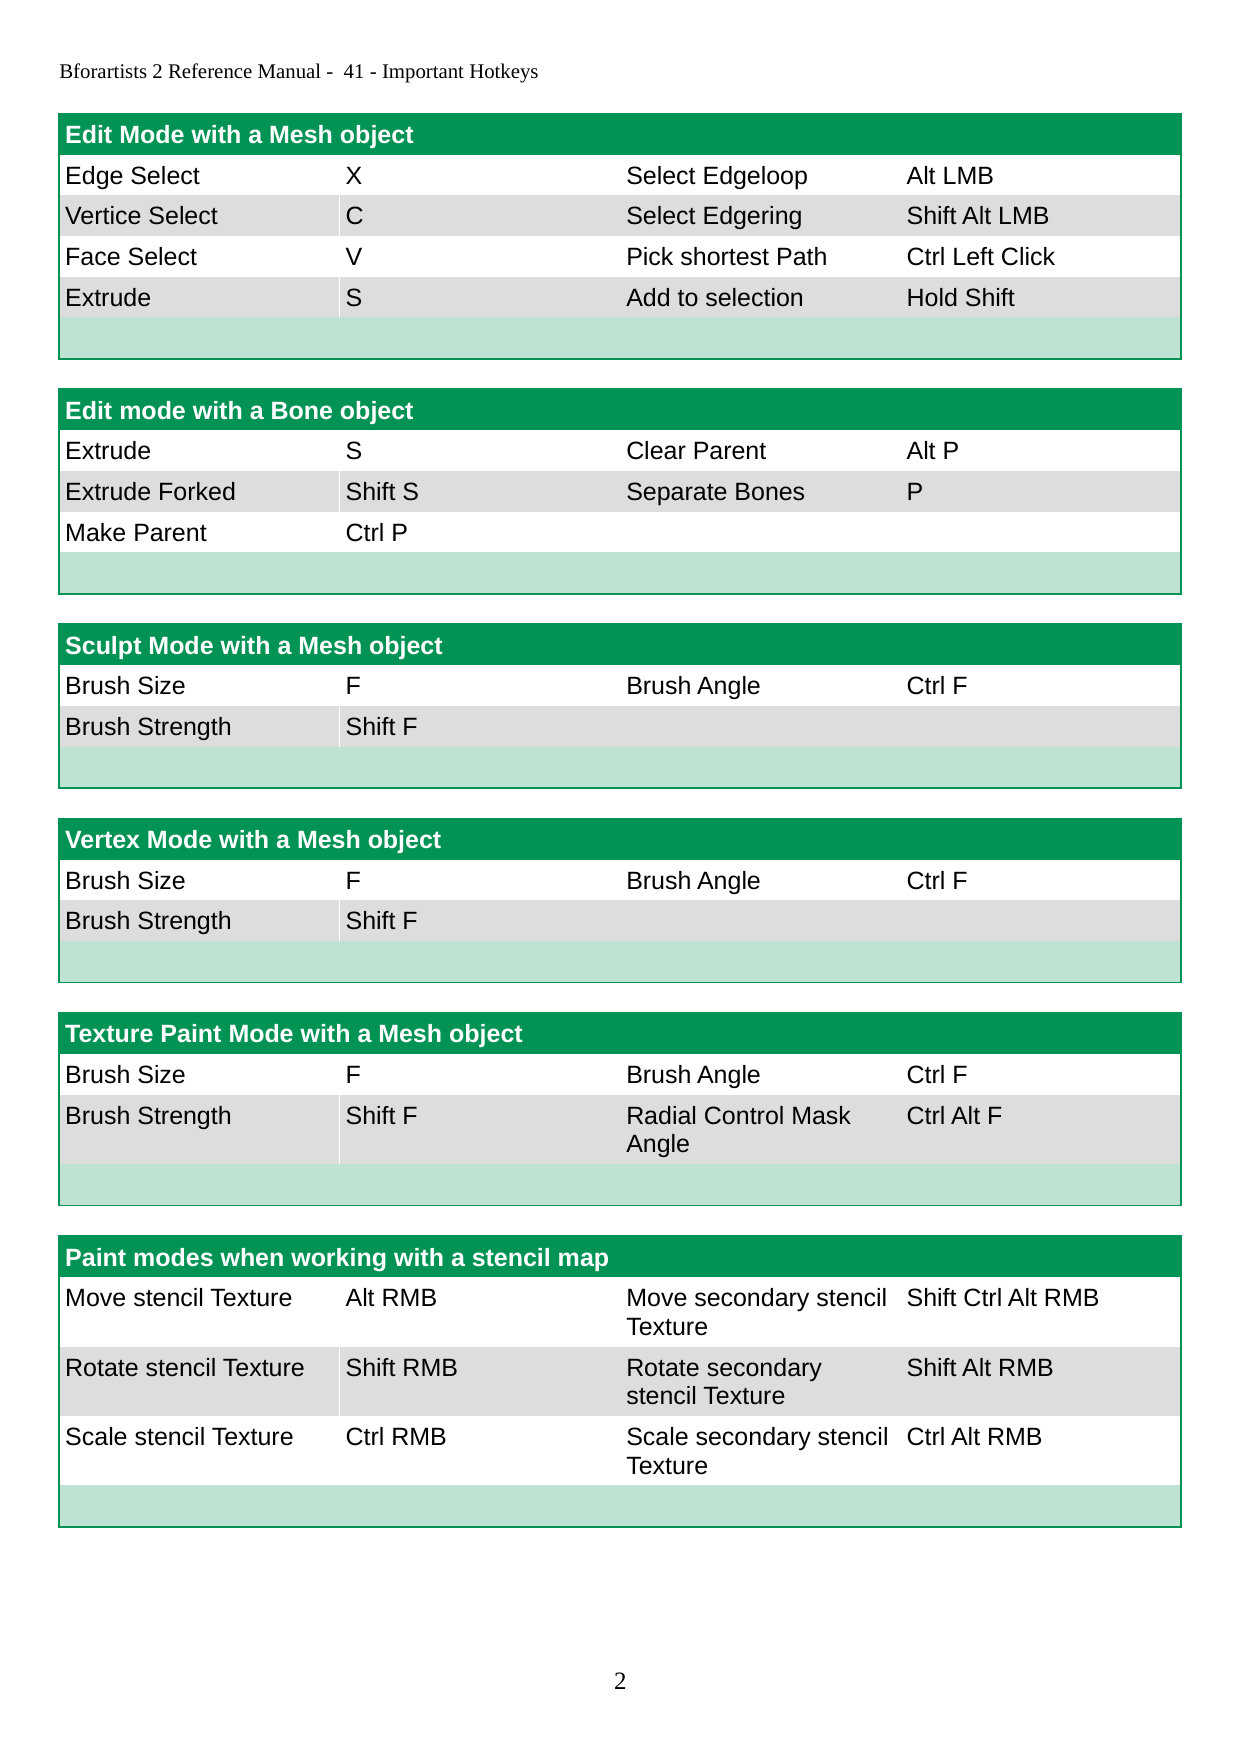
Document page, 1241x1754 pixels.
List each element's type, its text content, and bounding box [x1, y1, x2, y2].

table_cell Ctrl F [901, 665, 1180, 706]
table_cell Brush Size [60, 1054, 339, 1095]
table_header Paint modes when working with a stencil map [60, 1237, 1180, 1277]
table_cell Alt RMB [340, 1277, 620, 1347]
table_cell Shift F [340, 1095, 620, 1164]
table_cell Ctrl P [340, 512, 620, 552]
table_cell Shift RMB [340, 1347, 620, 1416]
table_cell Face Select [60, 236, 339, 277]
table_cell Brush Angle [620, 1054, 901, 1095]
table_cell [60, 941, 1180, 982]
table_cell Pick shortest Path [620, 236, 901, 277]
table_cell Shift F [340, 900, 620, 941]
table_cell Select Edgering [620, 195, 901, 236]
table_cell Ctrl F [901, 1054, 1180, 1095]
table_cell F [340, 665, 620, 706]
table_cell Brush Size [60, 860, 339, 900]
table_cell Scale secondary stencil Texture [620, 1416, 901, 1485]
table_header Texture Paint Mode with a Mesh object [60, 1014, 1180, 1054]
table_cell S [340, 430, 620, 471]
table_header Edit mode with a Bone object [60, 390, 1180, 430]
table_cell Edge Select [60, 155, 339, 195]
table_cell Brush Strength [60, 1095, 339, 1164]
table_cell Ctrl Left Click [901, 236, 1180, 277]
table_header Vertex Mode with a Mesh object [60, 819, 1180, 860]
table_header Sculpt Mode with a Mesh object [60, 625, 1180, 665]
table_cell P [901, 471, 1180, 512]
table_cell Extrude [60, 430, 339, 471]
table_cell [60, 317, 1180, 358]
table_cell Alt P [901, 430, 1180, 471]
table_cell Radial Control Mask Angle [620, 1095, 901, 1164]
table_cell Vertice Select [60, 195, 339, 236]
table_cell Extrude Forked [60, 471, 339, 512]
table_cell Brush Strength [60, 706, 339, 747]
table_cell Ctrl Alt F [901, 1095, 1180, 1164]
table_cell S [340, 277, 620, 317]
table_cell [901, 706, 1180, 747]
table_cell [620, 512, 901, 552]
table_cell [901, 512, 1180, 552]
table_cell Add to selection [620, 277, 901, 317]
table_header Edit Mode with a Mesh object [60, 114, 1180, 155]
table_cell Hold Shift [901, 277, 1180, 317]
table_cell Extrude [60, 277, 339, 317]
table_cell [60, 1164, 1180, 1205]
table_cell Brush Strength [60, 900, 339, 941]
table_cell F [340, 1054, 620, 1095]
table_cell Clear Parent [620, 430, 901, 471]
table_cell V [340, 236, 620, 277]
table_cell Ctrl F [901, 860, 1180, 900]
table_cell C [340, 195, 620, 236]
table_cell Shift Ctrl Alt RMB [901, 1277, 1180, 1347]
table_cell Scale stencil Texture [60, 1416, 339, 1485]
table_cell Alt LMB [901, 155, 1180, 195]
table_cell Brush Angle [620, 860, 901, 900]
table_cell Separate Bones [620, 471, 901, 512]
table_cell Move secondary stencil Texture [620, 1277, 901, 1347]
table_cell Brush Angle [620, 665, 901, 706]
table_cell Shift Alt LMB [901, 195, 1180, 236]
table_cell Move stencil Texture [60, 1277, 339, 1347]
table_cell Shift Alt RMB [901, 1347, 1180, 1416]
table_cell Shift F [340, 706, 620, 747]
table_cell [60, 747, 1180, 787]
table_cell Ctrl RMB [340, 1416, 620, 1485]
table_cell X [340, 155, 620, 195]
table_cell F [340, 860, 620, 900]
table_cell [620, 706, 901, 747]
table_cell [901, 900, 1180, 941]
table_cell Make Parent [60, 512, 339, 552]
table_cell Select Edgeloop [620, 155, 901, 195]
table_cell [60, 1485, 1180, 1526]
table_cell Shift S [340, 471, 620, 512]
table_cell Brush Size [60, 665, 339, 706]
table_cell Ctrl Alt RMB [901, 1416, 1180, 1485]
table_cell Rotate stencil Texture [60, 1347, 339, 1416]
table_cell Rotate secondary stencil Texture [620, 1347, 901, 1416]
table_cell [620, 900, 901, 941]
table_cell [60, 552, 1180, 593]
